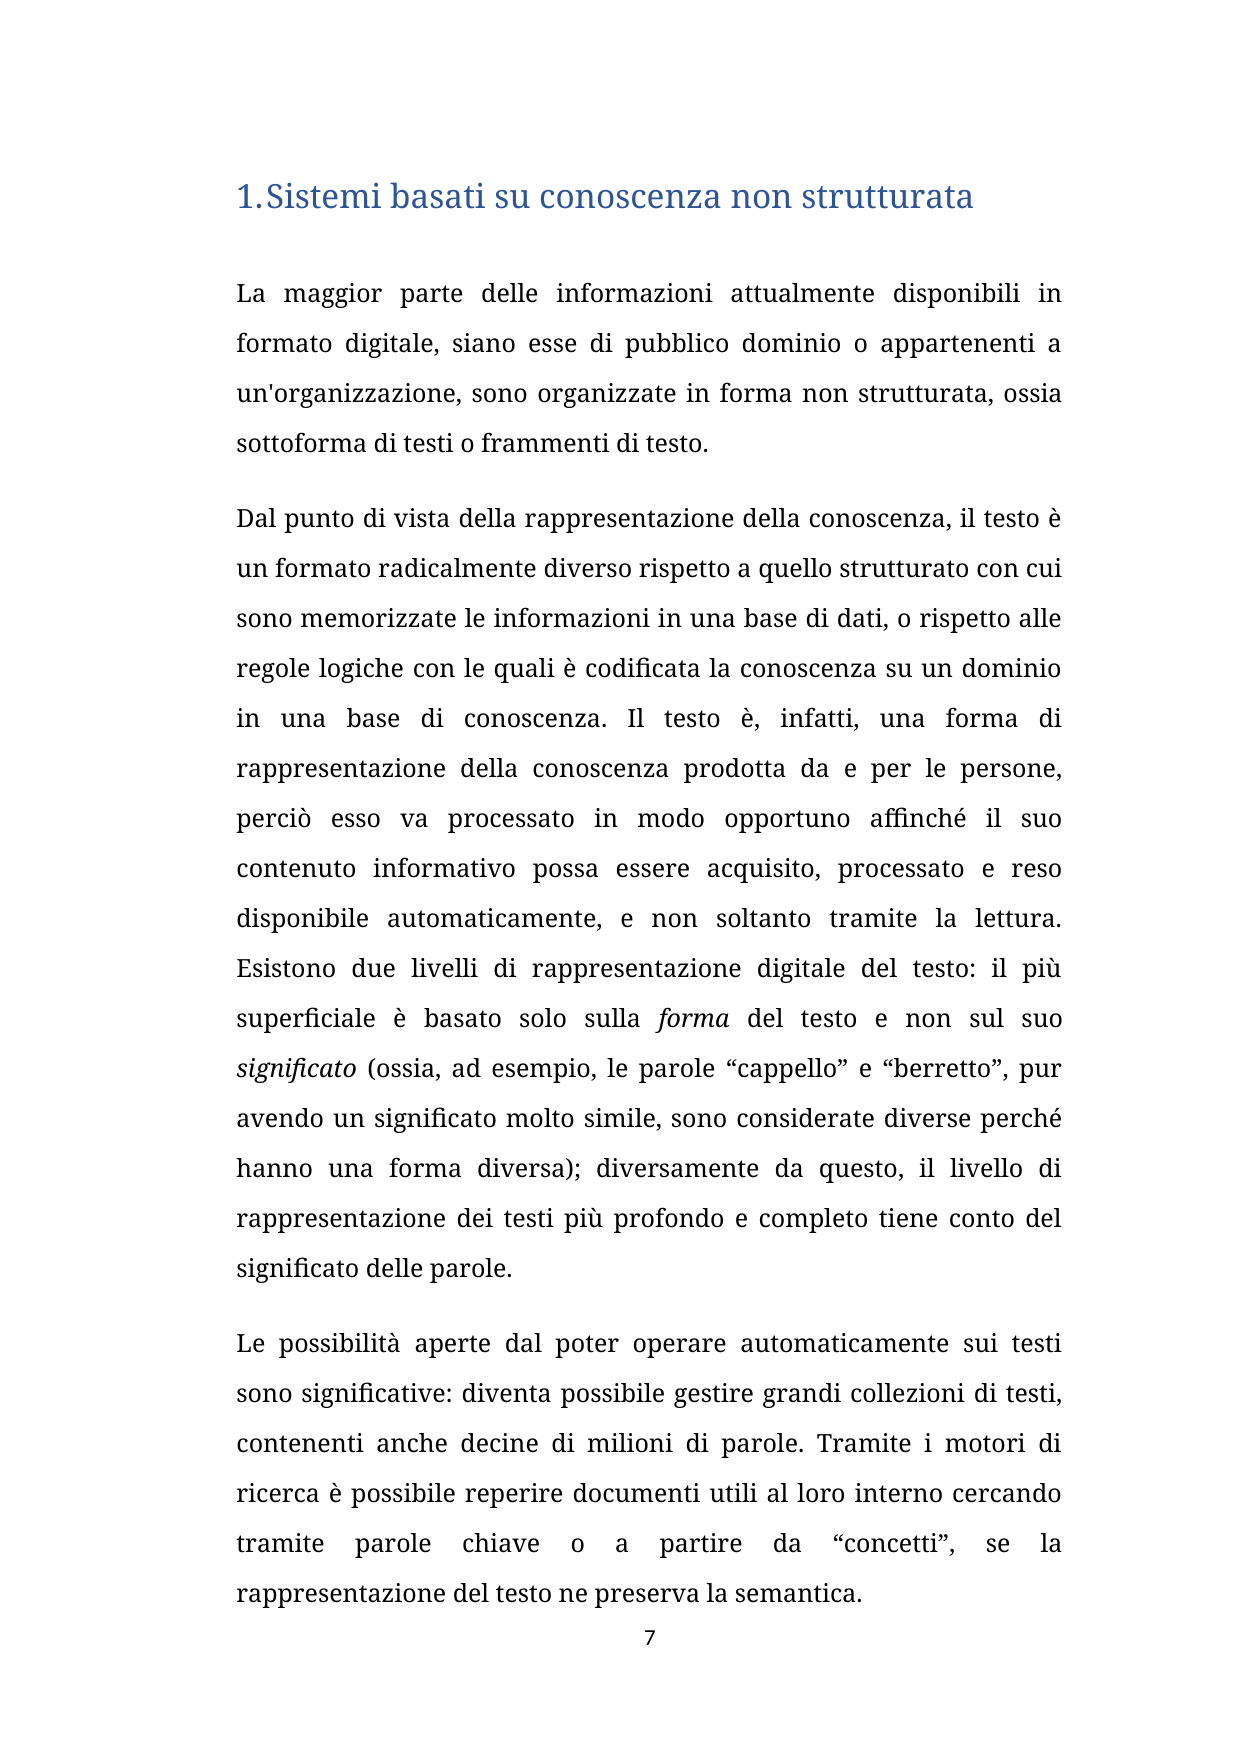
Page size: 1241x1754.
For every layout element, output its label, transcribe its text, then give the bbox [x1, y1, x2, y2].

text La maggior parte delle informazioni attualmente disponibili in formato digitale, siano esse di pubblico dominio o appartenenti a un'organizzazione, sono organizzate in forma non strutturata, ossia sottoforma di testi o frammenti di testo. [236, 263, 1063, 463]
list Sistemi basati su conoscenza non strutturata [236, 173, 1063, 218]
text Le possibilità aperte dal poter operare automaticamente sui testi sono significative: diventa possibile gestire grandi collezioni di testi, contenenti anche decine di milioni di parole. Tramite i motori di ricerca è possibile reperire documenti utili al loro interno cercando tramite parole chiave o a partire da “concetti”, se la rappresentazione del testo ne preserva la semantica. [236, 1313, 1063, 1613]
text Dal punto di vista della rappresentazione della conoscenza, il testo è un formato radicalmente diverso rispetto a quello strutturato con cui sono memorizzate le informazioni in una base di dati, o rispetto alle regole logiche con le quali è codificata la conoscenza su un dominio in una base di conoscenza. Il testo è, infatti, una forma di rappresentazione della conoscenza prodotta da e per le persone, perciò esso va processato in modo opportuno affinché il suo contenuto informativo possa essere acquisito, processato e reso disponibile automaticamente, e non soltanto tramite la lettura. Esistono due livelli di rappresentazione digitale del testo: il più superficiale è basato solo sulla forma del testo e non sul suo significato (ossia, ad esempio, le parole “cappello” e “berretto”, pur avendo un significato molto simile, sono considerate diverse perché hanno una forma diversa); diversamente da questo, il livello di rappresentazione dei testi più profondo e completo tiene conto del significato delle parole. [236, 488, 1063, 1288]
